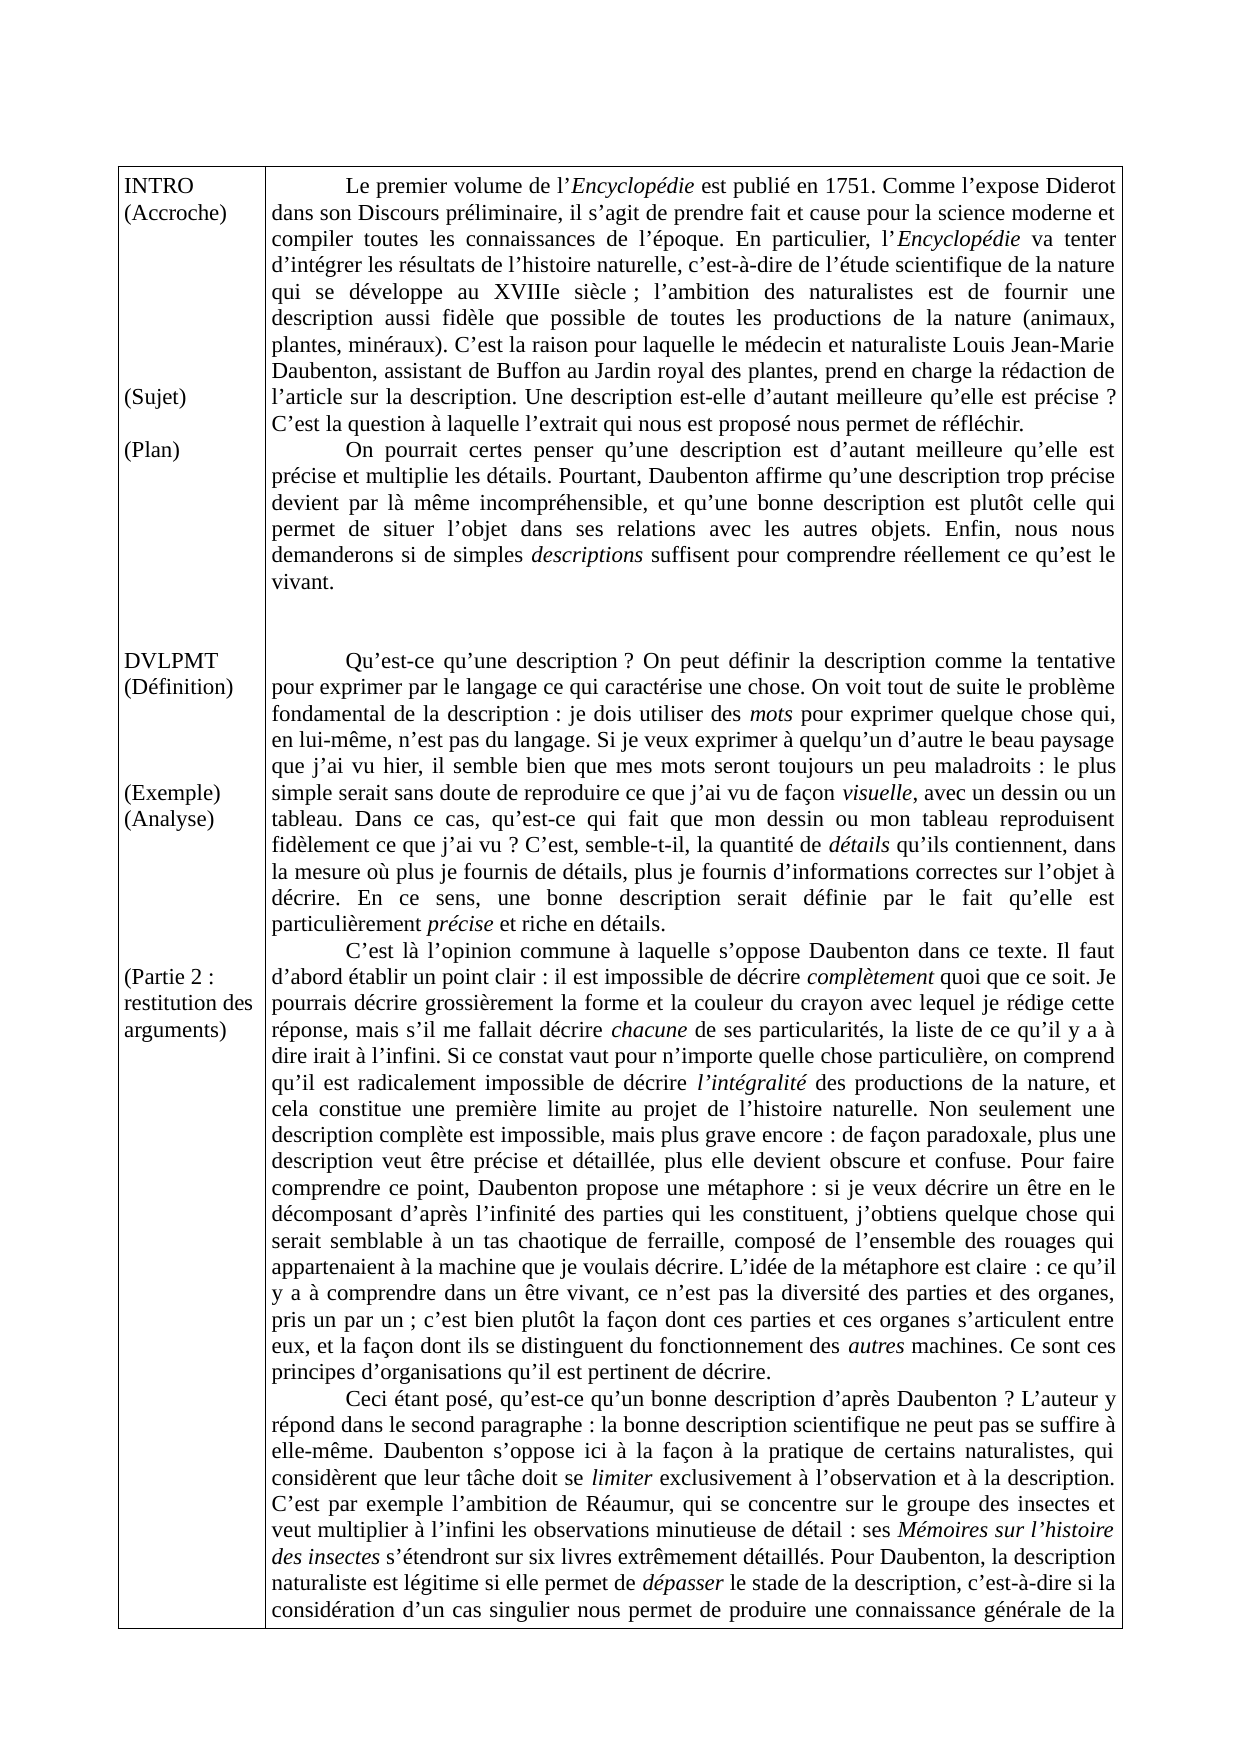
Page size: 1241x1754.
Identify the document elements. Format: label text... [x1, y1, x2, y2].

table_header INTRO (Accroche) (Sujet) (Plan) DVLPMT (Définition) (Exemple) (Analyse) (Partie 2 : restitution des arguments) [119, 167, 265, 1628]
table_header Le premier volume de l’Encyclopédie est publié en 1751. Comme l’expose Diderot dans son Discours préliminaire, il s’agit de prendre fait et cause pour la science moderne et compiler toutes les connaissances de l’époque. En particulier, l’Encyclopédie va tenter d’intégrer les résultats de l’histoire naturelle, c’est-à-dire de l’étude scientifique de la nature qui se développe au XVIIIe siècle ; l’ambition des naturalistes est de fournir une description aussi fidèle que possible de toutes les productions de la nature (animaux, plantes, minéraux). C’est la raison pour laquelle le médecin et naturaliste Louis Jean-Marie Daubenton, assistant de Buffon au Jardin royal des plantes, prend en charge la rédaction de l’article sur la description. Une description est-elle d’autant meilleure qu’elle est précise ? C’est la question à laquelle l’extrait qui nous est proposé nous permet de réfléchir. On pourrait certes penser qu’une description est d’autant meilleure qu’elle est précise et multiplie les détails. Pourtant, Daubenton affirme qu’une description trop précise devient par là même incompréhensible, et qu’une bonne description est plutôt celle qui permet de situer l’objet dans ses relations avec les autres objets. Enfin, nous nous demanderons si de simples descriptions suffisent pour comprendre réellement ce qu’est le vivant. Qu’est-ce qu’une description ? On peut définir la description comme la tentative pour exprimer par le langage ce qui caractérise une chose. On voit tout de suite le problème fondamental de la description : je dois utiliser des mots pour exprimer quelque chose qui, en lui-même, n’est pas du langage. Si je veux exprimer à quelqu’un d’autre le beau paysage que j’ai vu hier, il semble bien que mes mots seront toujours un peu maladroits : le plus simple serait sans doute de reproduire ce que j’ai vu de façon visuelle, avec un dessin ou un tableau. Dans ce cas, qu’est-ce qui fait que mon dessin ou mon tableau reproduisent fidèlement ce que j’ai vu ? C’est, semble-t-il, la quantité de détails qu’ils contiennent, dans la mesure où plus je fournis de détails, plus je fournis d’informations correctes sur l’objet à décrire. En ce sens, une bonne description serait définie par le fait qu’elle est particulièrement précise et riche en détails. C’est là l’opinion commune à laquelle s’oppose Daubenton dans ce texte. Il faut d’abord établir un point clair : il est impossible de décrire complètement quoi que ce soit. Je pourrais décrire grossièrement la forme et la couleur du crayon avec lequel je rédige cette réponse, mais s’il me fallait décrire chacune de ses particularités, la liste de ce qu’il y a à dire irait à l’infini. Si ce constat vaut pour n’importe quelle chose particulière, on comprend qu’il est radicalement impossible de décrire l’intégralité des productions de la nature, et cela constitue une première limite au projet de l’histoire naturelle. Non seulement une description complète est impossible, mais plus grave encore : de façon paradoxale, plus une description veut être précise et détaillée, plus elle devient obscure et confuse. Pour faire comprendre ce point, Daubenton propose une métaphore : si je veux décrire un être en le décomposant d’après l’infinité des parties qui les constituent, j’obtiens quelque chose qui serait semblable à un tas chaotique de ferraille, composé de l’ensemble des rouages qui appartenaient à la machine que je voulais décrire. L’idée de la métaphore est claire : ce qu’il y a à comprendre dans un être vivant, ce n’est pas la diversité des parties et des organes, pris un par un ; c’est bien plutôt la façon dont ces parties et ces organes s’articulent entre eux, et la façon dont ils se distinguent du fonctionnement des autres machines. Ce sont ces principes d’organisations qu’il est pertinent de décrire. Ceci étant posé, qu’est-ce qu’un bonne description d’après Daubenton ? L’auteur y répond dans le second paragraphe : la bonne description scientifique ne peut pas se suffire à elle-même. Daubenton s’oppose ici à la façon à la pratique de certains naturalistes, qui considèrent que leur tâche doit se limiter exclusivement à l’observation et à la description. C’est par exemple l’ambition de Réaumur, qui se concentre sur le groupe des insectes et veut multiplier à l’infini les observations minutieuse de détail : ses Mémoires sur l’histoire des insectes s’étendront sur six livres extrêmement détaillés. Pour Daubenton, la description naturaliste est légitime si elle permet de dépasser le stade de la description, c’est-à-dire si la considération d’un cas singulier nous permet de produire une connaissance générale de la [266, 167, 1122, 1628]
